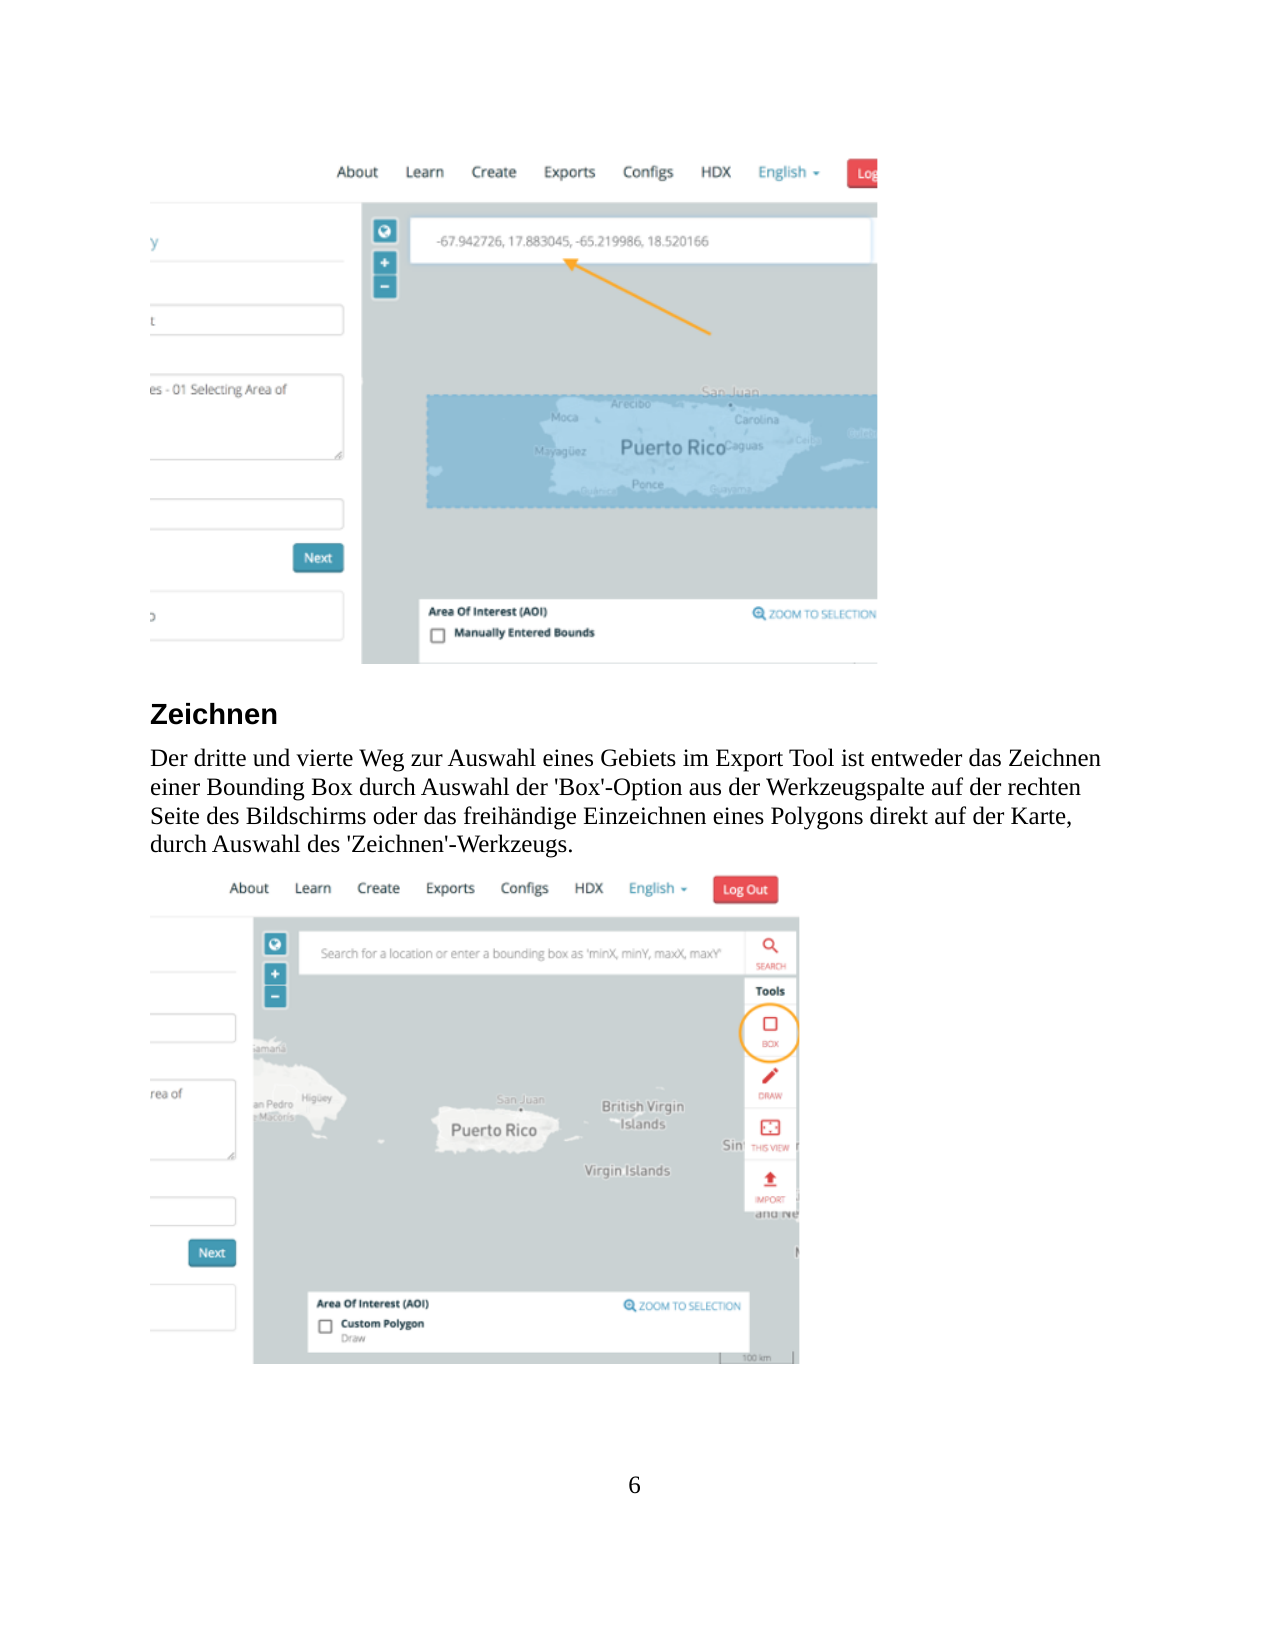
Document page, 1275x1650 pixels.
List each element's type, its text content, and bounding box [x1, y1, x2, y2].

text Der dritte und vierte Weg zur Auswahl eines Gebiets im Export Tool ist entweder das Zeichnen einer Bounding Box durch Auswahl der 'Box'-Option aus der Werkzeugspalte auf der rechten Seite des Bildschirms oder das freihändige Einzeichnen eines Polygons direkt auf der Karte, durch Auswahl des 'Zeichnen'-Werkzeugs. [150, 743, 1125, 858]
picture [150, 150, 878, 664]
subtitle Zeichnen [150, 697, 1125, 731]
picture [150, 867, 800, 1364]
